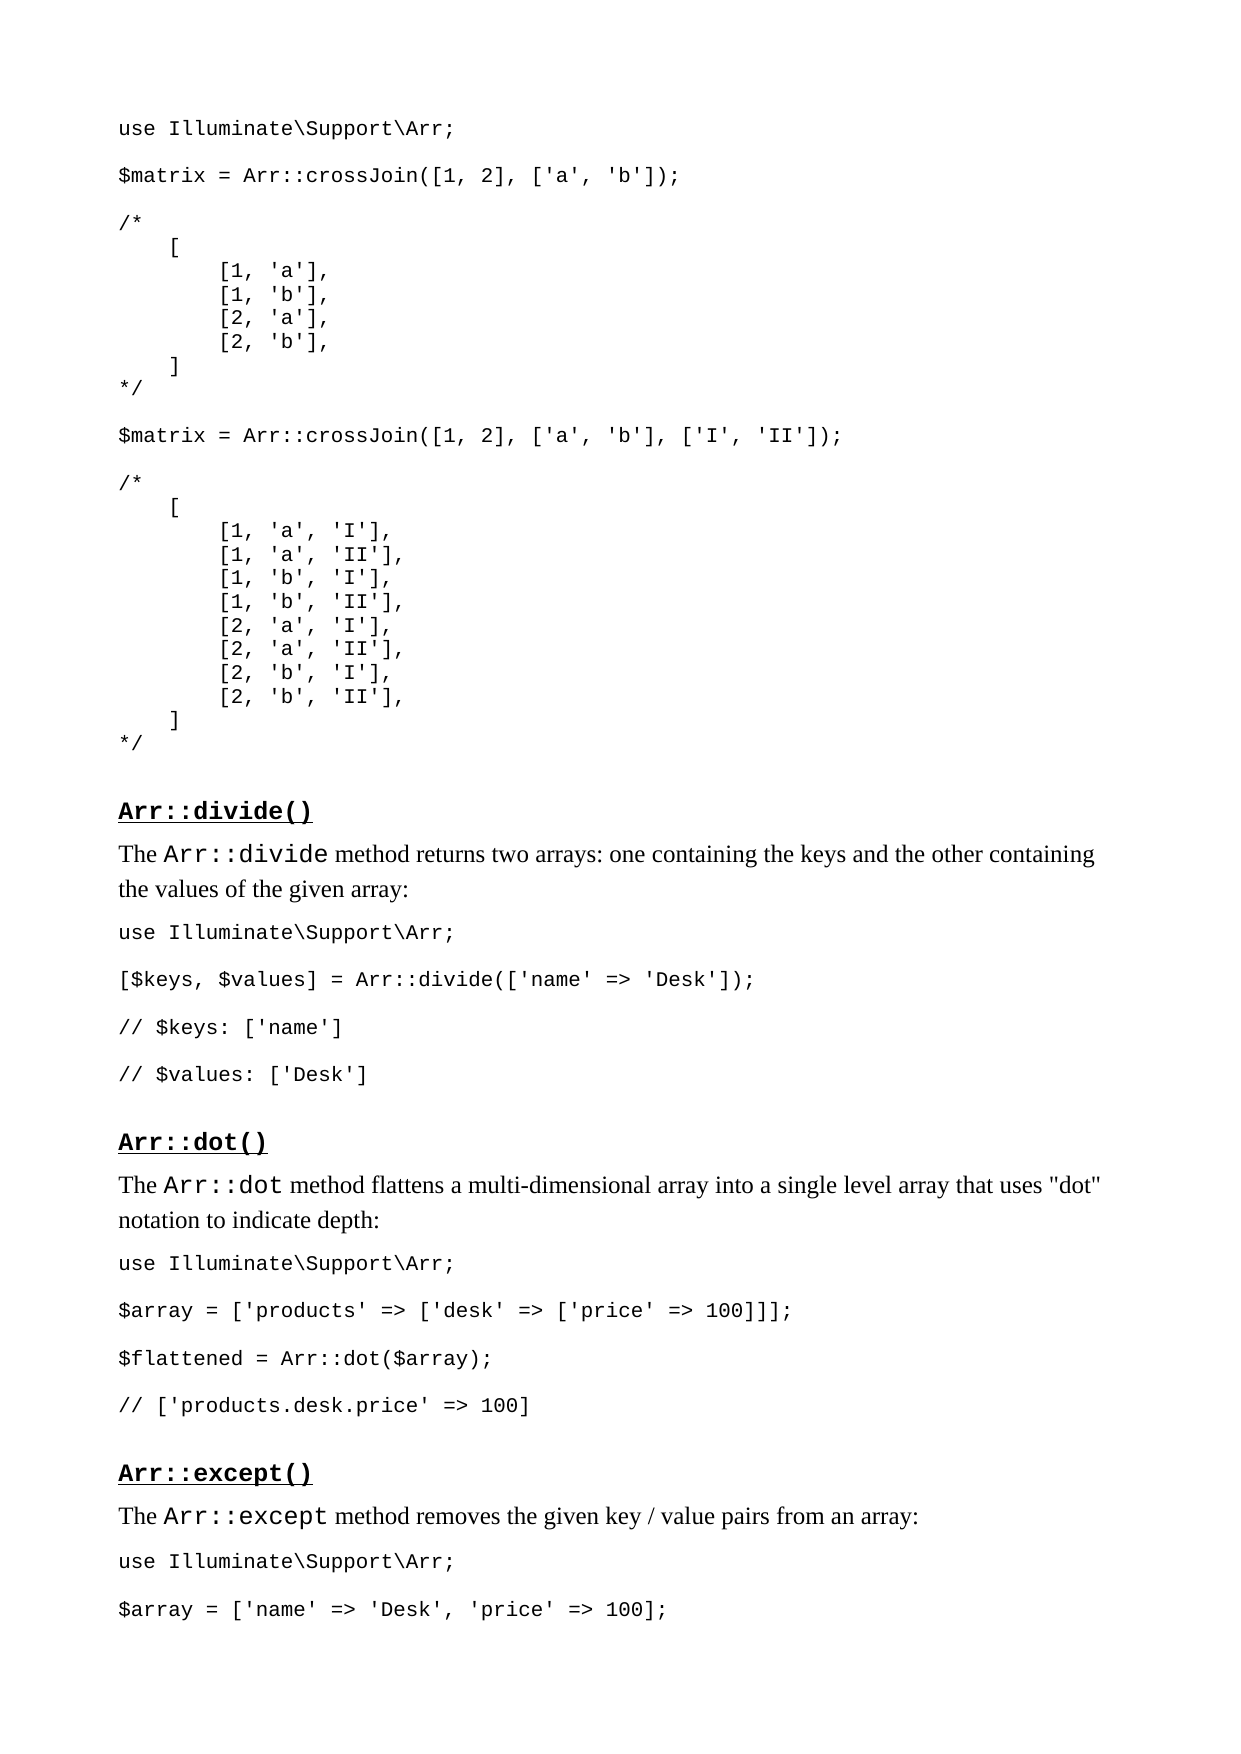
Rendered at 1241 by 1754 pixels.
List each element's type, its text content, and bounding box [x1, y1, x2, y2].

text use Illuminate\Support\Arr; [118, 922, 1122, 946]
text use Illuminate\Support\Arr; [118, 1551, 1122, 1575]
text [2, 'a', 'II'], [118, 638, 1122, 662]
text use Illuminate\Support\Arr; [118, 118, 1122, 142]
text [1, 'b', 'I'], [118, 567, 1122, 591]
subtitle Arr::divide() [118, 798, 1122, 827]
text ] [118, 354, 1122, 378]
text $array = ['name' => 'Desk', 'price' => 100]; [118, 1599, 1122, 1622]
text [1, 'a'], [118, 260, 1122, 284]
text [2, 'a'], [118, 307, 1122, 331]
text [2, 'a', 'I'], [118, 615, 1122, 638]
text use Illuminate\Support\Arr; [118, 1253, 1122, 1277]
text */ [118, 733, 1122, 757]
text [1, 'a', 'I'], [118, 520, 1122, 544]
text The Arr::except method removes the given key / value pairs from an array: [118, 1501, 1122, 1532]
text /* [118, 213, 1122, 236]
text // $values: ['Desk'] [118, 1064, 1122, 1088]
text // $keys: ['name'] [118, 1017, 1122, 1040]
text // ['products.desk.price' => 100] [118, 1395, 1122, 1419]
text [1, 'a', 'II'], [118, 544, 1122, 567]
text $matrix = Arr::crossJoin([1, 2], ['a', 'b']); [118, 165, 1122, 189]
text $matrix = Arr::crossJoin([1, 2], ['a', 'b'], ['I', 'II']); [118, 426, 1122, 449]
text [2, 'b', 'II'], [118, 686, 1122, 709]
text $array = ['products' => ['desk' => ['price' => 100]]]; [118, 1300, 1122, 1324]
text [ [118, 236, 1122, 260]
text ] [118, 709, 1122, 733]
text [1, 'b'], [118, 284, 1122, 307]
subtitle Arr::except() [118, 1461, 1122, 1489]
text [ [118, 496, 1122, 520]
text */ [118, 378, 1122, 402]
text [$keys, $values] = Arr::divide(['name' => 'Desk']); [118, 969, 1122, 993]
text $flattened = Arr::dot($array); [118, 1348, 1122, 1371]
text [2, 'b'], [118, 331, 1122, 354]
subtitle Arr::dot() [118, 1129, 1122, 1158]
text The Arr::dot method flattens a multi-dimensional array into a single level array that uses "dot" notation to indicate depth: [118, 1170, 1122, 1234]
text [1, 'b', 'II'], [118, 591, 1122, 615]
text The Arr::divide method returns two arrays: one containing the keys and the other containing the values of the given array: [118, 839, 1122, 903]
text [2, 'b', 'I'], [118, 662, 1122, 686]
text /* [118, 473, 1122, 496]
